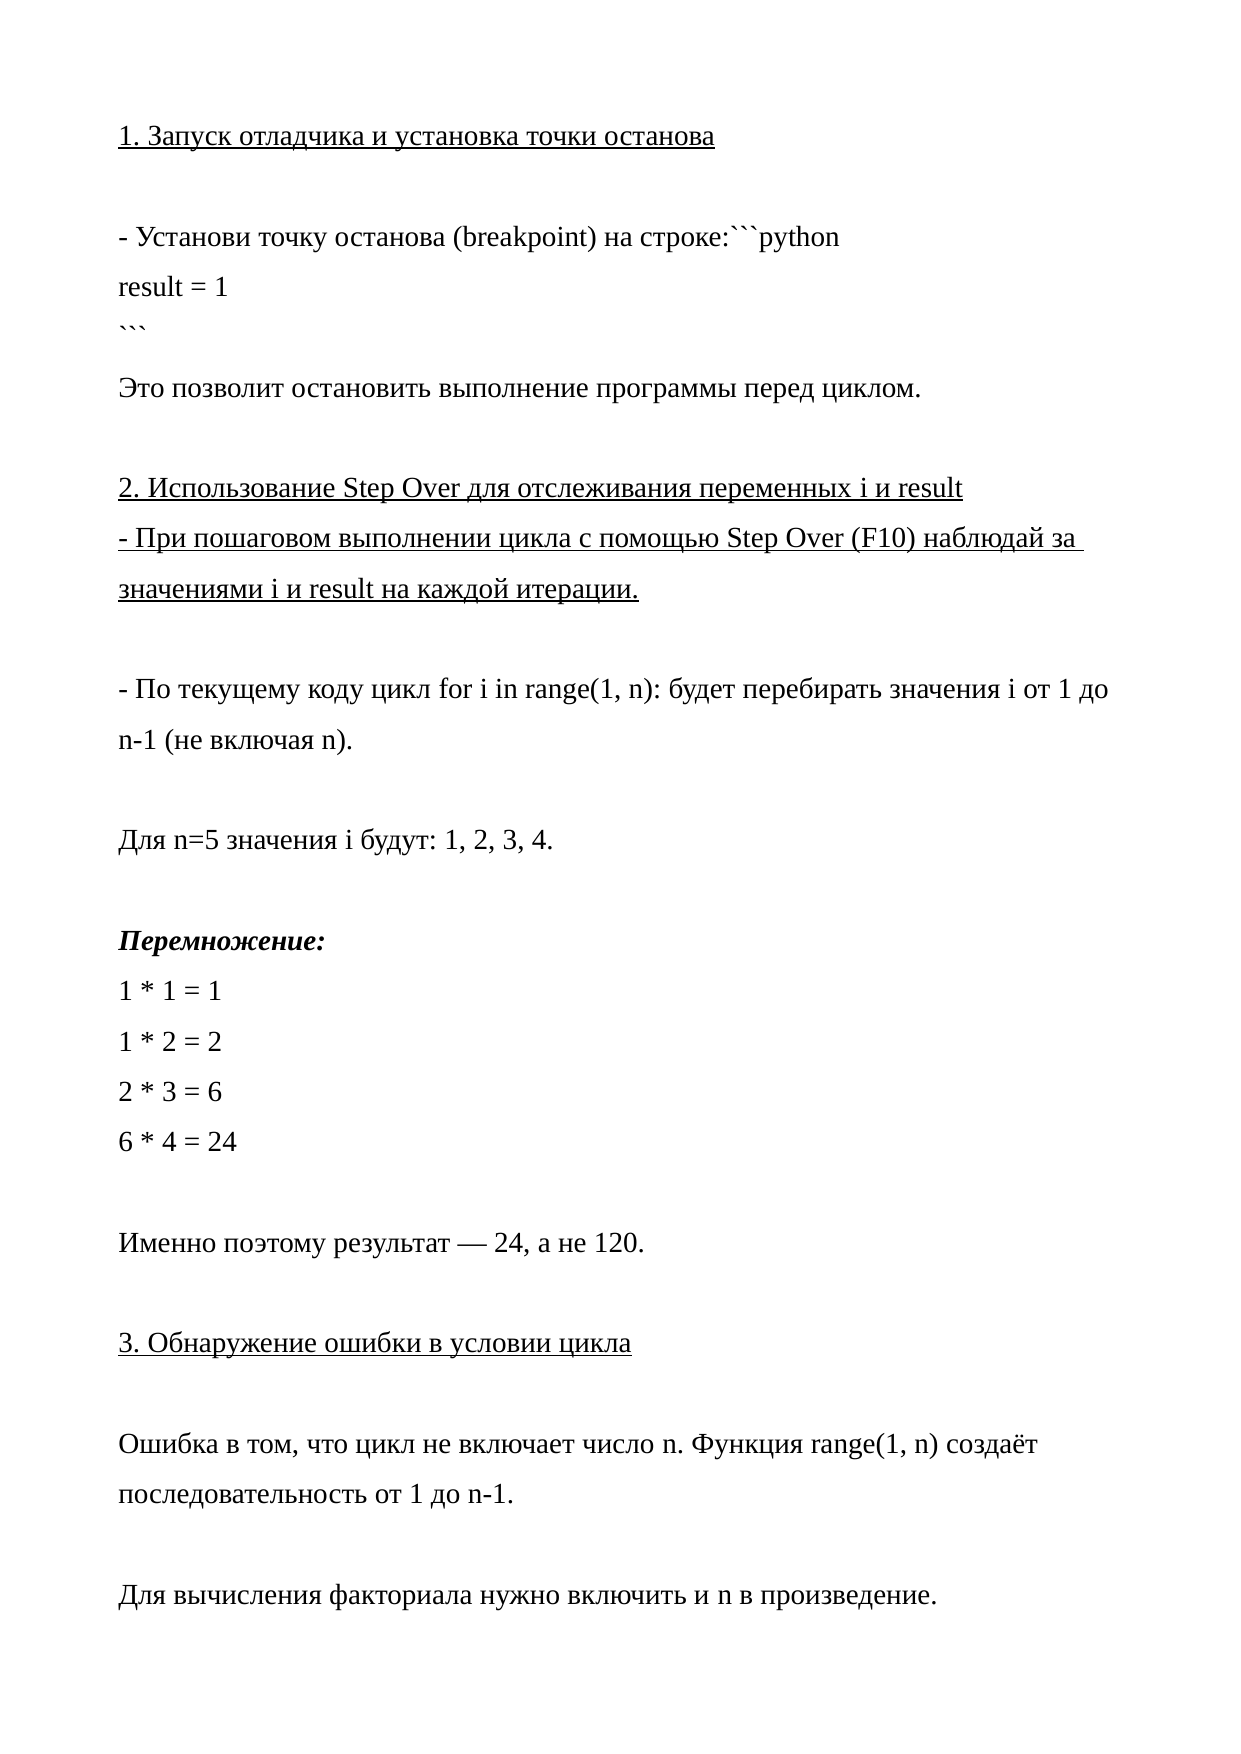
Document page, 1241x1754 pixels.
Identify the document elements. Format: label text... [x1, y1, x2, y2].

text 1. Запуск отладчика и установка точки останова - Установи точку останова (breakpoint) на строке:```python result = 1 ``` Это позволит остановить выполнение программы перед циклом. 2. Использование Step Over для отслеживания переменных i и result - При пошаговом выполнении цикла с помощью Step Over (F10) наблюдай за значениями i и result на каждой итерации. - По текущему коду цикл for i in range(1, n): будет перебирать значения i от 1 до n-1 (не включая n). Для n=5 значения i будут: 1, 2, 3, 4. Перемножение: 1 * 1 = 1 1 * 2 = 2 2 * 3 = 6 6 * 4 = 24 Именно поэтому результат — 24, а не 120. 3. Обнаружение ошибки в условии цикла Ошибка в том, что цикл не включает число n. Функция range(1, n) создаёт последовательность от 1 до n-1. Для вычисления факториала нужно включить и n в произведение. [118, 118, 1122, 1611]
